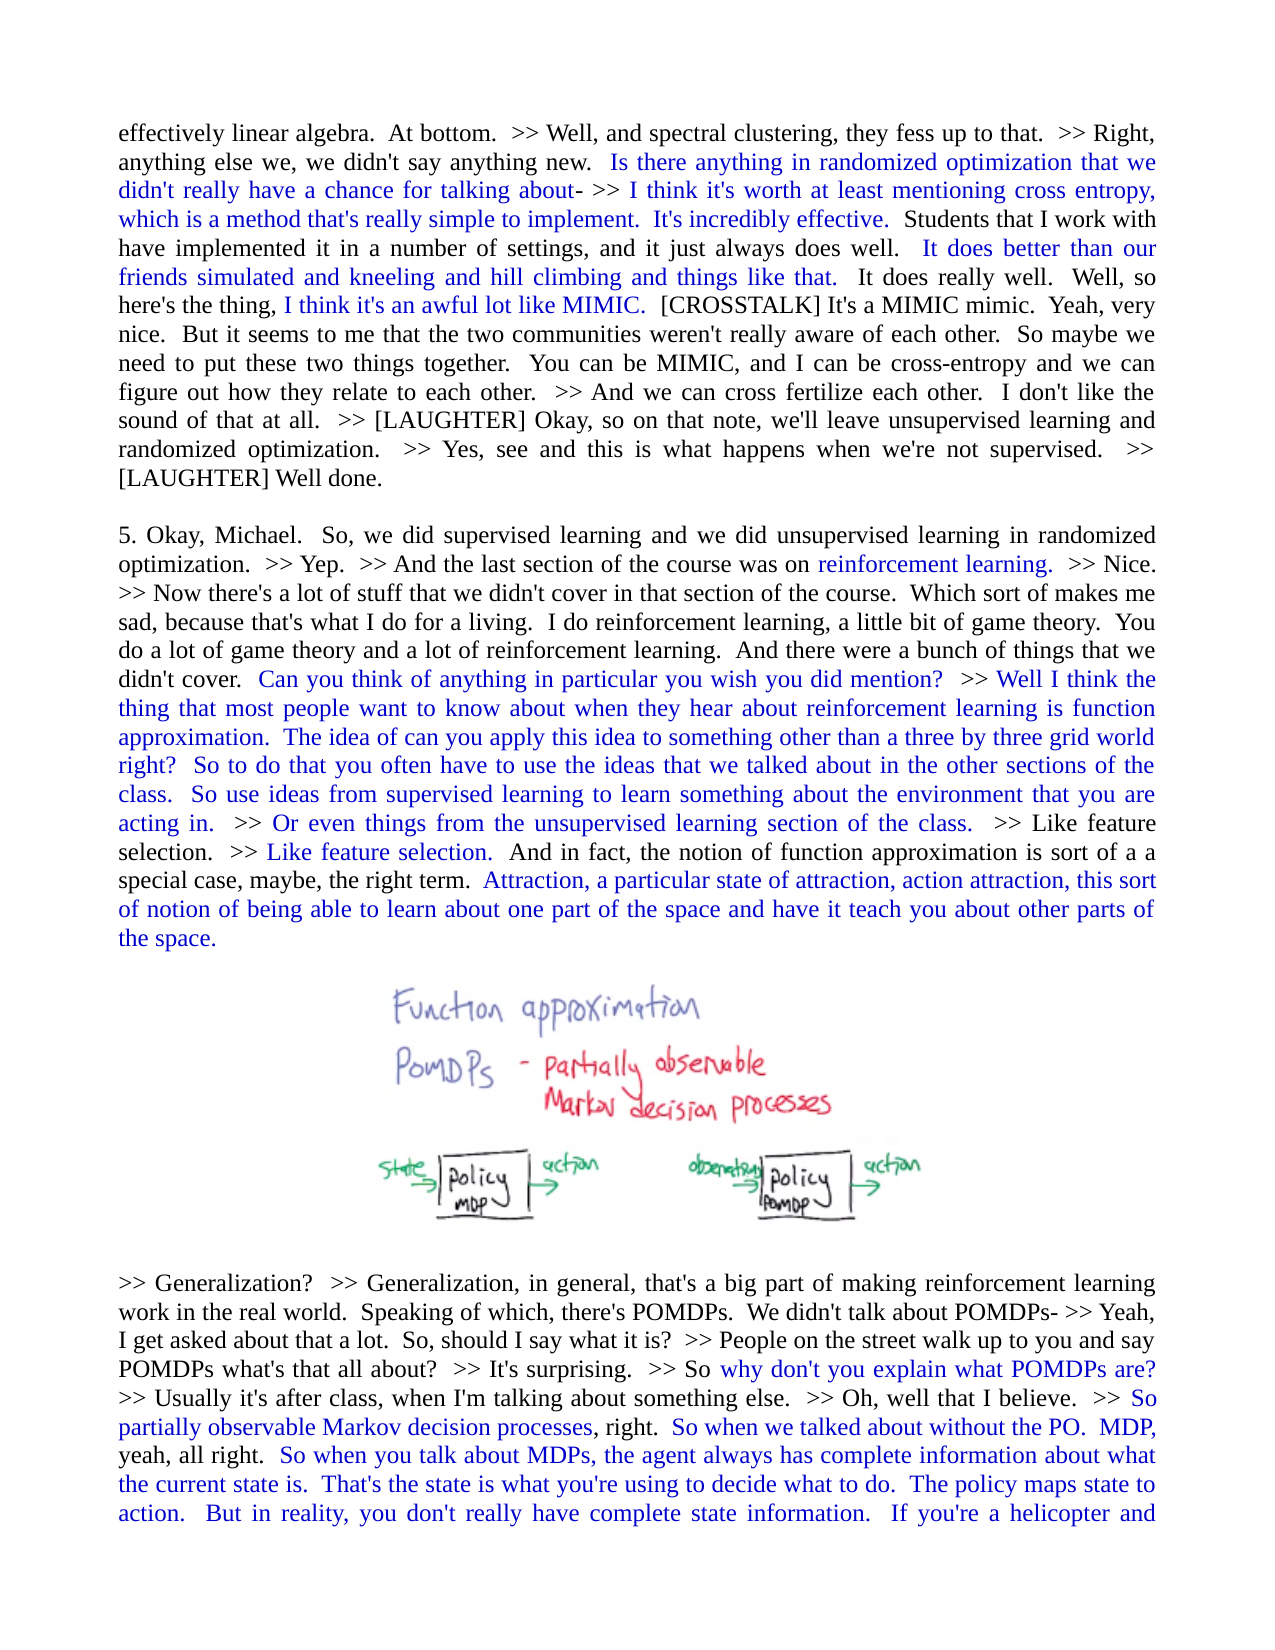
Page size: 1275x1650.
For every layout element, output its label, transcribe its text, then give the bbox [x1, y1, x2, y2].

picture [343, 980, 932, 1226]
text effectively linear algebra. At bottom. >> Well, and spectral clustering, they fess up to that. >> Right, anything else we, we didn't say anything new. Is there anything in randomized optimization that we didn't really have a chance for talking about- >> I think it's worth at least mentioning cross entropy, which is a method that's really simple to implement. It's incredibly effective. Students that I work with have implemented it in a number of settings, and it just always does well. It does better than our friends simulated and kneeling and hill climbing and things like that. It does really well. Well, so here's the thing, I think it's an awful lot like MIMIC. [CROSSTALK] It's a MIMIC mimic. Yeah, very nice. But it seems to me that the two communities weren't really aware of each other. So maybe we need to put these two things together. You can be MIMIC, and I can be cross-entropy and we can figure out how they relate to each other. >> And we can cross fertilize each other. I don't like the sound of that at all. >> [LAUGHTER] Okay, so on that note, we'll leave unsupervised learning and randomized optimization. >> Yes, see and this is what happens when we're not supervised. >> [LAUGHTER] Well done. [118, 118, 1157, 492]
text >> Generalization? >> Generalization, in general, that's a big part of making reinforcement learning work in the real world. Speaking of which, there's POMDPs. We didn't talk about POMDPs- >> Yeah, I get asked about that a lot. So, should I say what it is? >> People on the street walk up to you and say POMDPs what's that all about? >> It's surprising. >> So why don't you explain what POMDPs are? >> Usually it's after class, when I'm talking about something else. >> Oh, well that I believe. >> So partially observable Markov decision processes, right. So when we talked about without the PO. MDP, yeah, all right. So when you talk about MDPs, the agent always has complete information about what the current state is. That's the state is what you're using to decide what to do. The policy maps state to action. But in reality, you don't really have complete state information. If you're a helicopter and [118, 1268, 1157, 1527]
text 5. Okay, Michael. So, we did supervised learning and we did unsupervised learning in randomized optimization. >> Yep. >> And the last section of the course was on reinforcement learning. >> Nice. >> Now there's a lot of stuff that we didn't cover in that section of the course. Which sort of makes me sad, because that's what I do for a living. I do reinforcement learning, a little bit of game theory. You do a lot of game theory and a lot of reinforcement learning. And there were a bunch of things that we didn't cover. Can you think of anything in particular you wish you did mention? >> Well I think the thing that most people want to know about when they hear about reinforcement learning is function approximation. The idea of can you apply this idea to something other than a three by three grid world right? So to do that you often have to use the ideas that we talked about in the other sections of the class. So use ideas from supervised learning to learn something about the environment that you are acting in. >> Or even things from the unsupervised learning section of the class. >> Like feature selection. >> Like feature selection. And in fact, the notion of function approximation is sort of a a special case, maybe, the right term. Attraction, a particular state of attraction, action attraction, this sort of notion of being able to learn about one part of the space and have it teach you about other parts of the space. [118, 521, 1157, 952]
